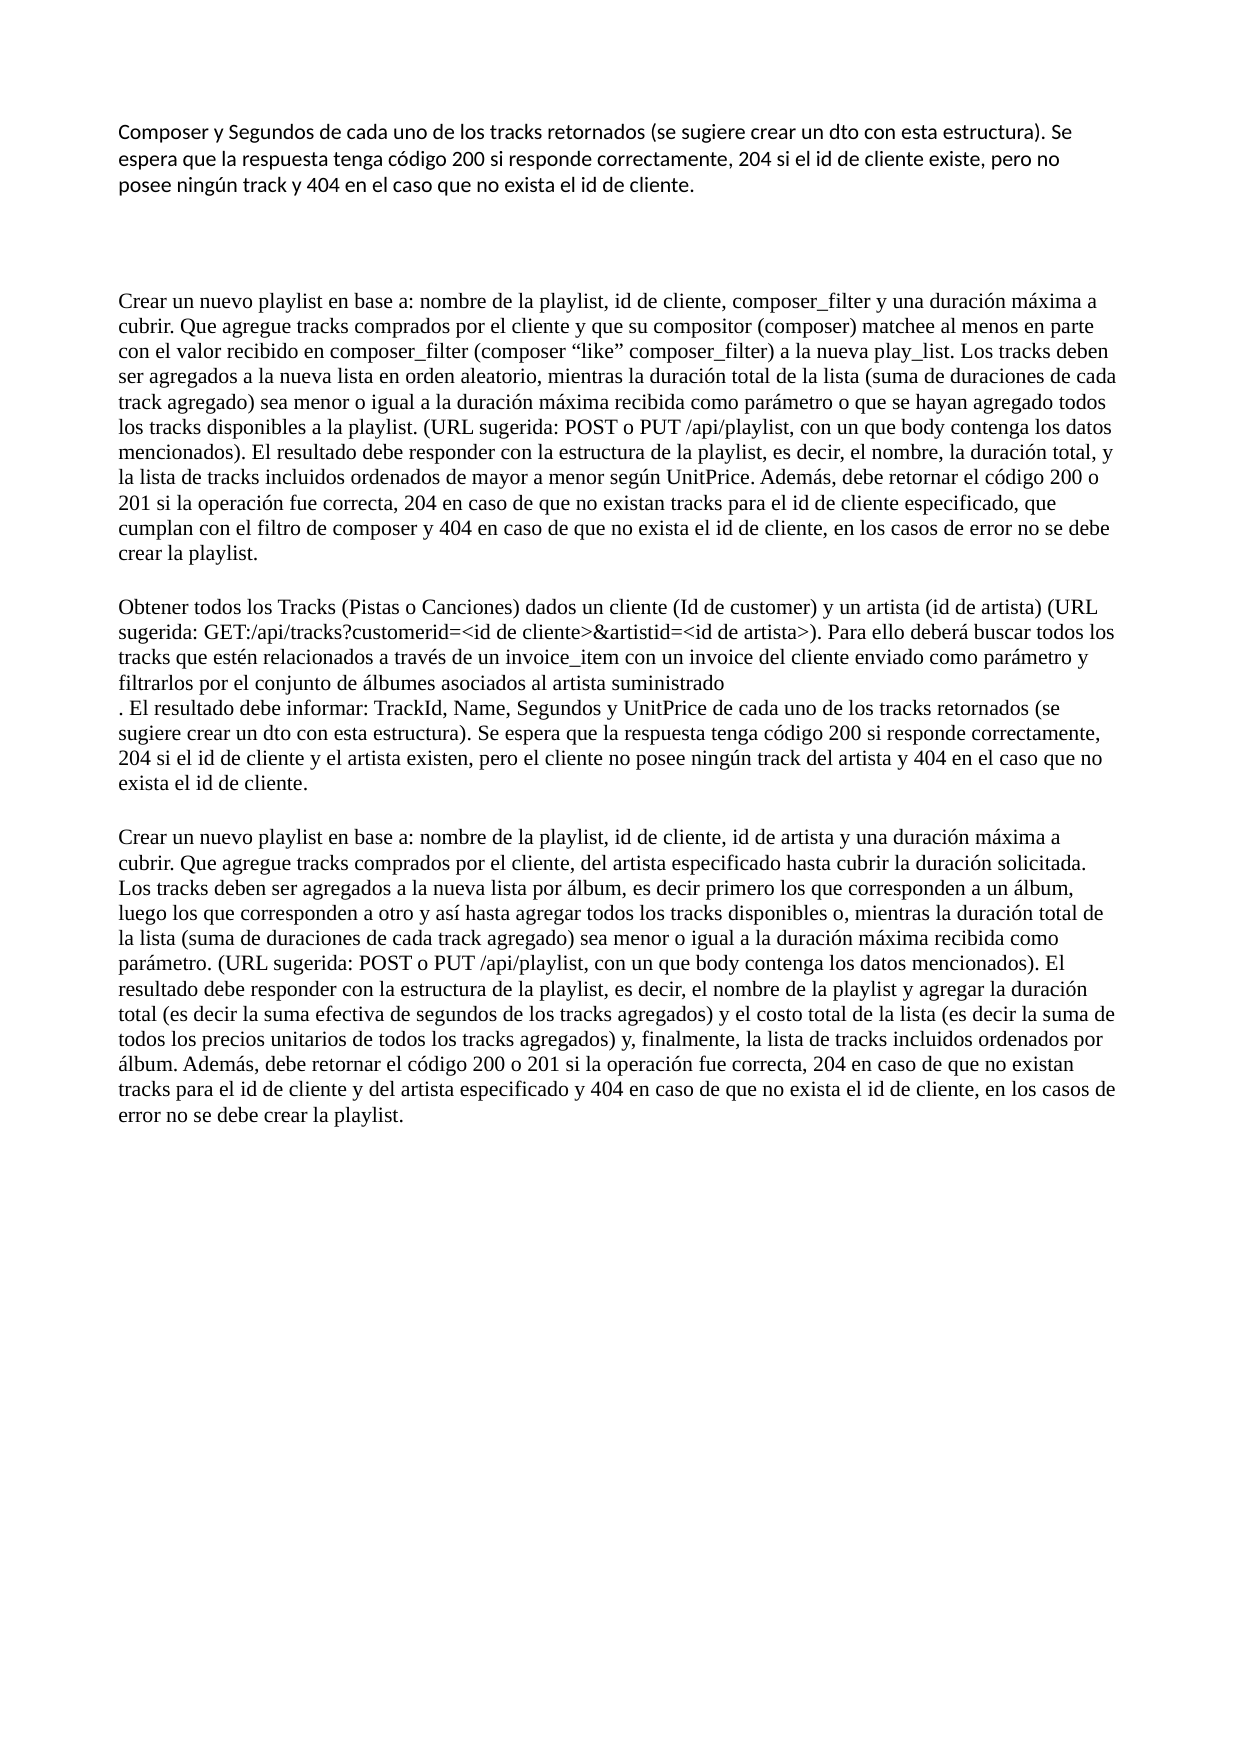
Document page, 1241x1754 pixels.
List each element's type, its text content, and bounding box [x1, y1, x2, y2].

text . El resultado debe informar: TrackId, Name, Segundos y UnitPrice de cada uno de los tracks retornados (se sugiere crear un dto con esta estructura). Se espera que la respuesta tenga código 200 si responde correctamente, 204 si el id de cliente y el artista existen, pero el cliente no posee ningún track del artista y 404 en el caso que no exista el id de cliente. [118, 695, 1122, 796]
text posee ningún track y 404 en el caso que no exista el id de cliente. [118, 171, 1122, 198]
text Obtener todos los Tracks (Pistas o Canciones) dados un cliente (Id de customer) y un artista (id de artista) (URL sugerida: GET:/api/tracks?customerid=<id de cliente>&artistid=<id de artista>). Para ello deberá buscar todos los tracks que estén relacionados a través de un invoice_item con un invoice del cliente enviado como parámetro y filtrarlos por el conjunto de álbumes asociados al artista suministrado [118, 594, 1122, 695]
text Crear un nuevo playlist en base a: nombre de la playlist, id de cliente, composer_filter y una duración máxima a cubrir. Que agregue tracks comprados por el cliente y que su compositor (composer) matchee al menos en parte con el valor recibido en composer_filter (composer “like” composer_filter) a la nueva play_list. Los tracks deben ser agregados a la nueva lista en orden aleatorio, mientras la duración total de la lista (suma de duraciones de cada track agregado) sea menor o igual a la duración máxima recibida como parámetro o que se hayan agregado todos los tracks disponibles a la playlist. (URL sugerida: POST o PUT /api/playlist, con un que body contenga los datos mencionados). El resultado debe responder con la estructura de la playlist, es decir, el nombre, la duración total, y la lista de tracks incluidos ordenados de mayor a menor según UnitPrice. Además, debe retornar el código 200 o 201 si la operación fue correcta, 204 en caso de que no existan tracks para el id de cliente especificado, que cumplan con el filtro de composer y 404 en caso de que no exista el id de cliente, en los casos de error no se debe crear la playlist. [118, 288, 1122, 565]
text Crear un nuevo playlist en base a: nombre de la playlist, id de cliente, id de artista y una duración máxima a cubrir. Que agregue tracks comprados por el cliente, del artista especificado hasta cubrir la duración solicitada. Los tracks deben ser agregados a la nueva lista por álbum, es decir primero los que corresponden a un álbum, luego los que corresponden a otro y así hasta agregar todos los tracks disponibles o, mientras la duración total de la lista (suma de duraciones de cada track agregado) sea menor o igual a la duración máxima recibida como parámetro. (URL sugerida: POST o PUT /api/playlist, con un que body contenga los datos mencionados). El resultado debe responder con la estructura de la playlist, es decir, el nombre de la playlist y agregar la duración total (es decir la suma efectiva de segundos de los tracks agregados) y el costo total de la lista (es decir la suma de todos los precios unitarios de todos los tracks agregados) y, finalmente, la lista de tracks incluidos ordenados por álbum. Además, debe retornar el código 200 o 201 si la operación fue correcta, 204 en caso de que no existan tracks para el id de cliente y del artista especificado y 404 en caso de que no exista el id de cliente, en los casos de error no se debe crear la playlist. [118, 824, 1122, 1127]
text Composer y Segundos de cada uno de los tracks retornados (se sugiere crear un dto con esta estructura). Se espera que la respuesta tenga código 200 si responde correctamente, 204 si el id de cliente existe, pero no [118, 118, 1122, 171]
